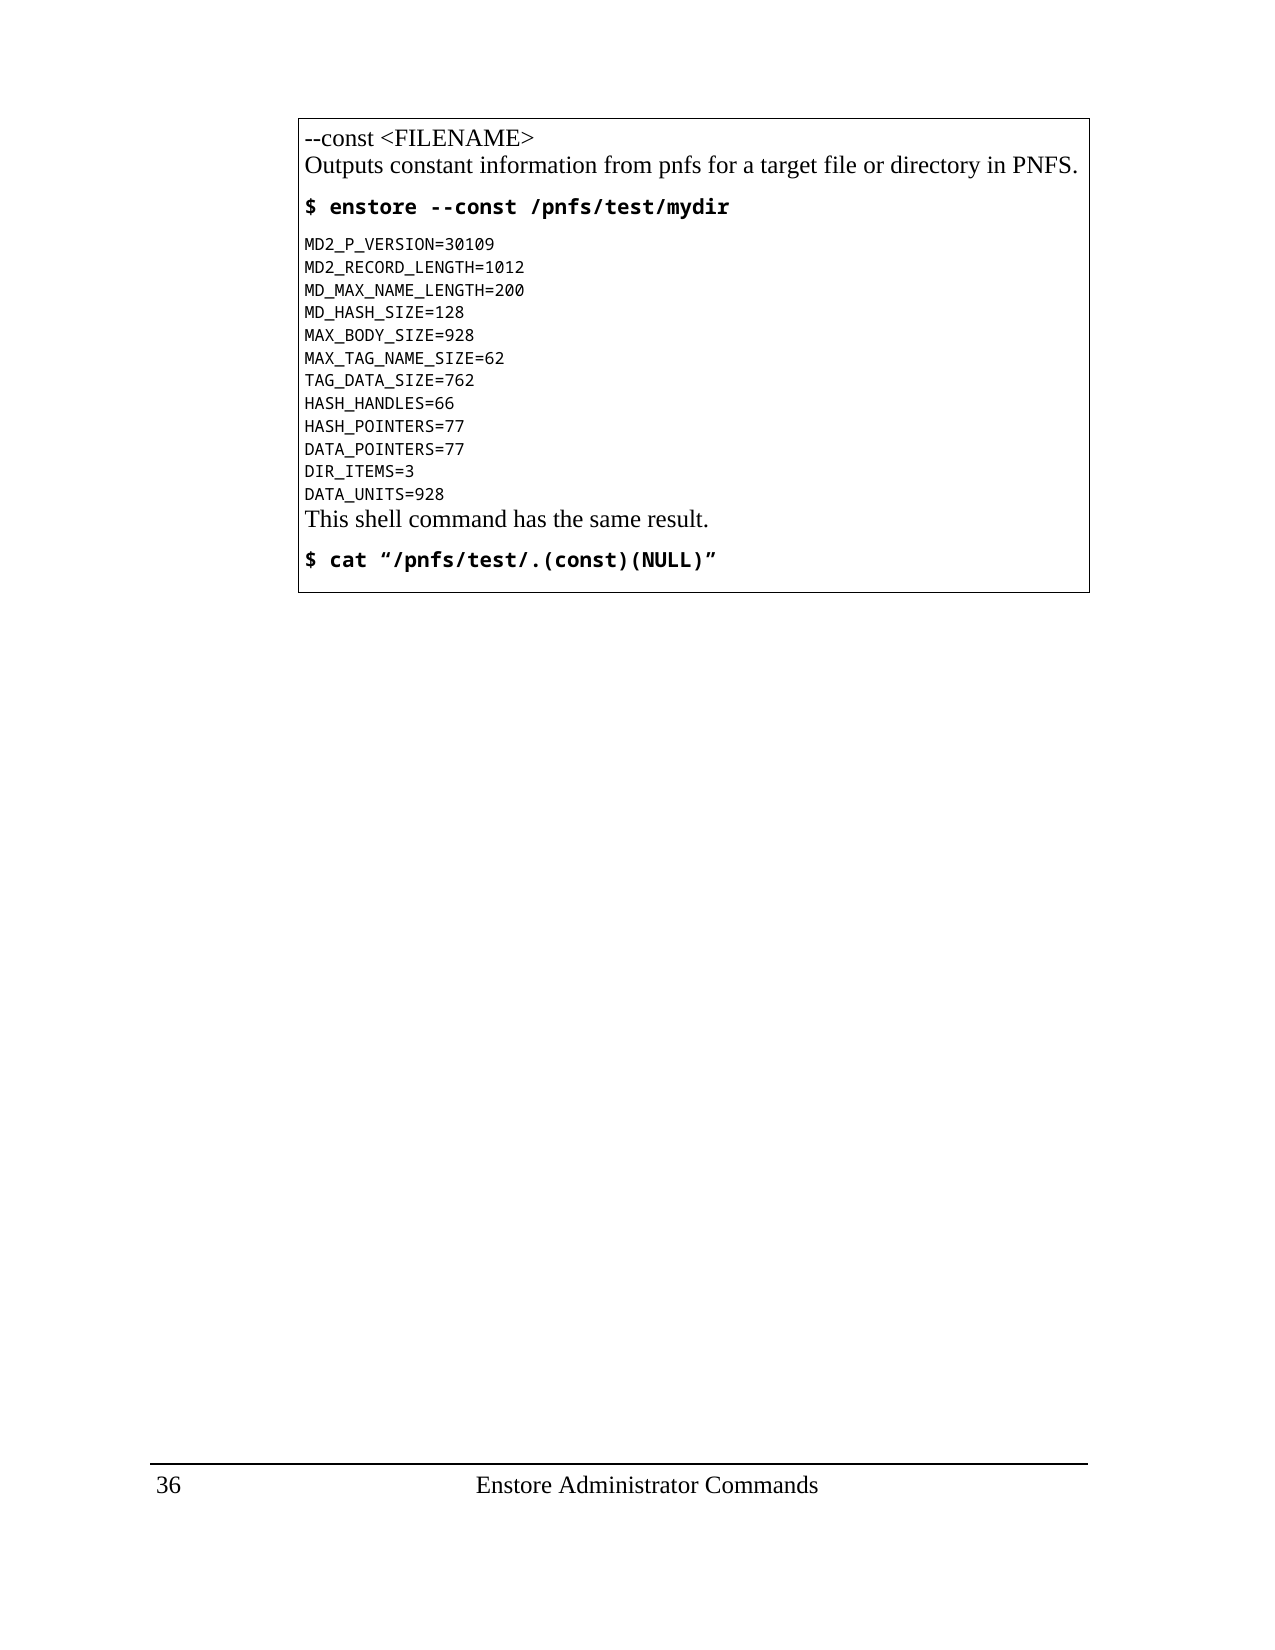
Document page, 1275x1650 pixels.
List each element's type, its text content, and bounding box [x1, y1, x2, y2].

table_cell --const <FILENAME> Outputs constant information from pnfs for a target file or directory in PNFS. $ enstore --const /pnfs/test/mydir MD2_P_VERSION=30109 MD2_RECORD_LENGTH=1012 MD_MAX_NAME_LENGTH=200 MD_HASH_SIZE=128 MAX_BODY_SIZE=928 MAX_TAG_NAME_SIZE=62 TAG_DATA_SIZE=762 HASH_HANDLES=66 HASH_POINTERS=77 DATA_POINTERS=77 DIR_ITEMS=3 DATA_UNITS=928 This shell command has the same result. $ cat “/pnfs/test/.(const)(NULL)” [299, 119, 1089, 592]
